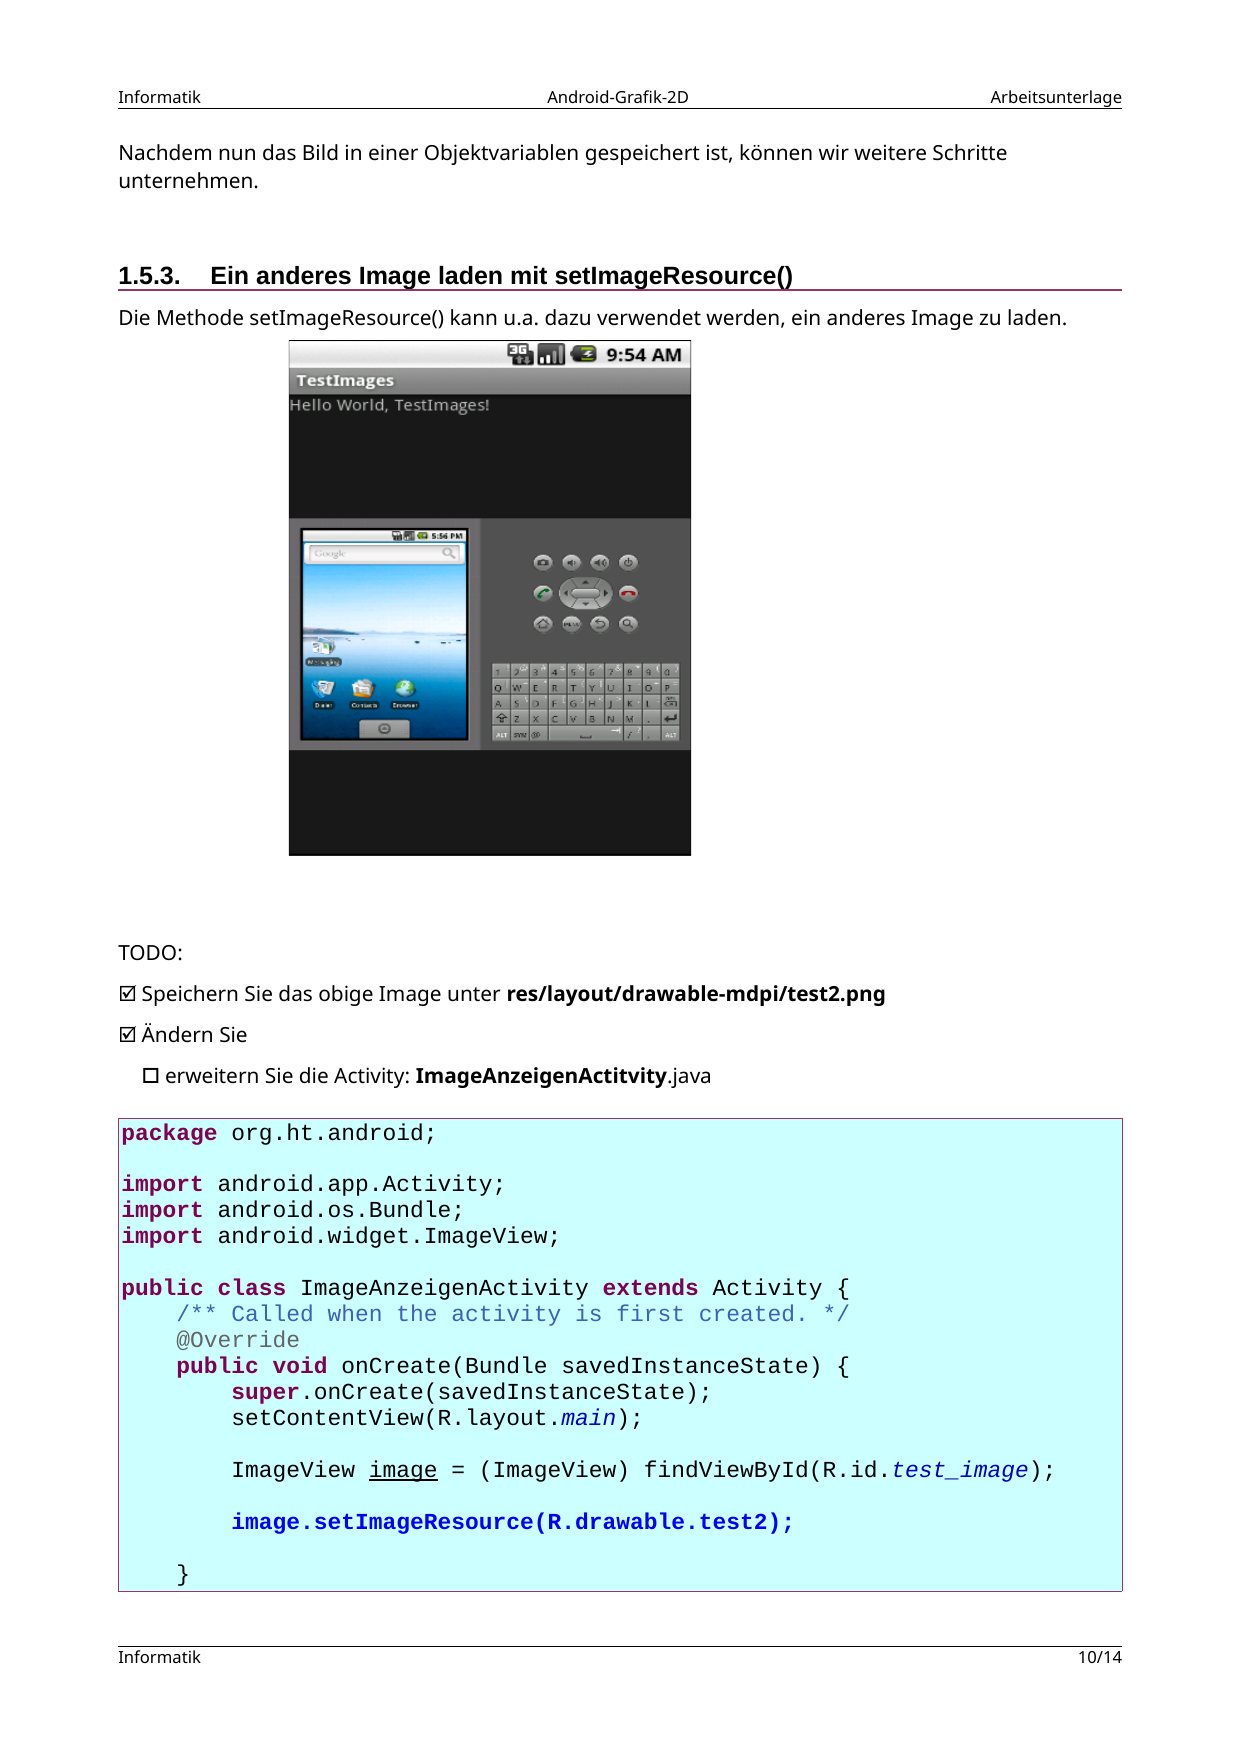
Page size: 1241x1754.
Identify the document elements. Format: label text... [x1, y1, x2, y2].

text package org.ht.android; [119, 1119, 1122, 1144]
list Speichern Sie das obige Image unter res/layout/drawable-mdpi/test2.png [118, 979, 1122, 1008]
text public void onCreate(Bundle savedInstanceState) { [119, 1351, 1122, 1377]
text } [119, 1533, 1122, 1591]
text import android.os.Bundle; [119, 1196, 1122, 1222]
text super.onCreate(savedInstanceState); [119, 1377, 1122, 1403]
text Nachdem nun das Bild in einer Objektvariablen gespeichert ist, können wir weitere Schritte unternehmen. [118, 138, 1122, 195]
subtitle Ein anderes Image laden mit setImageResource() [118, 261, 1122, 289]
picture [288, 340, 692, 857]
text @Override [119, 1325, 1122, 1351]
list Ändern Sie [118, 1020, 1122, 1048]
text TODO: [118, 938, 1122, 967]
text import android.app.Activity; [119, 1170, 1122, 1196]
text public class ImageAnzeigenActivity extends Activity { [119, 1273, 1122, 1299]
list erweitern Sie die Activity: ImageAnzeigenActitvity.java [141, 1061, 1122, 1118]
text ImageView image = (ImageView) findViewById(R.id.test_image); [119, 1455, 1122, 1481]
text /** Called when the activity is first created. */ [119, 1299, 1122, 1325]
text Die Methode setImageResource() kann u.a. dazu verwendet werden, ein anderes Image zu laden. [118, 303, 1122, 331]
text import android.widget.ImageView; [119, 1222, 1122, 1248]
text image.setImageResource(R.drawable.test2); [119, 1481, 1122, 1533]
text setContentView(R.layout.main); [119, 1403, 1122, 1429]
